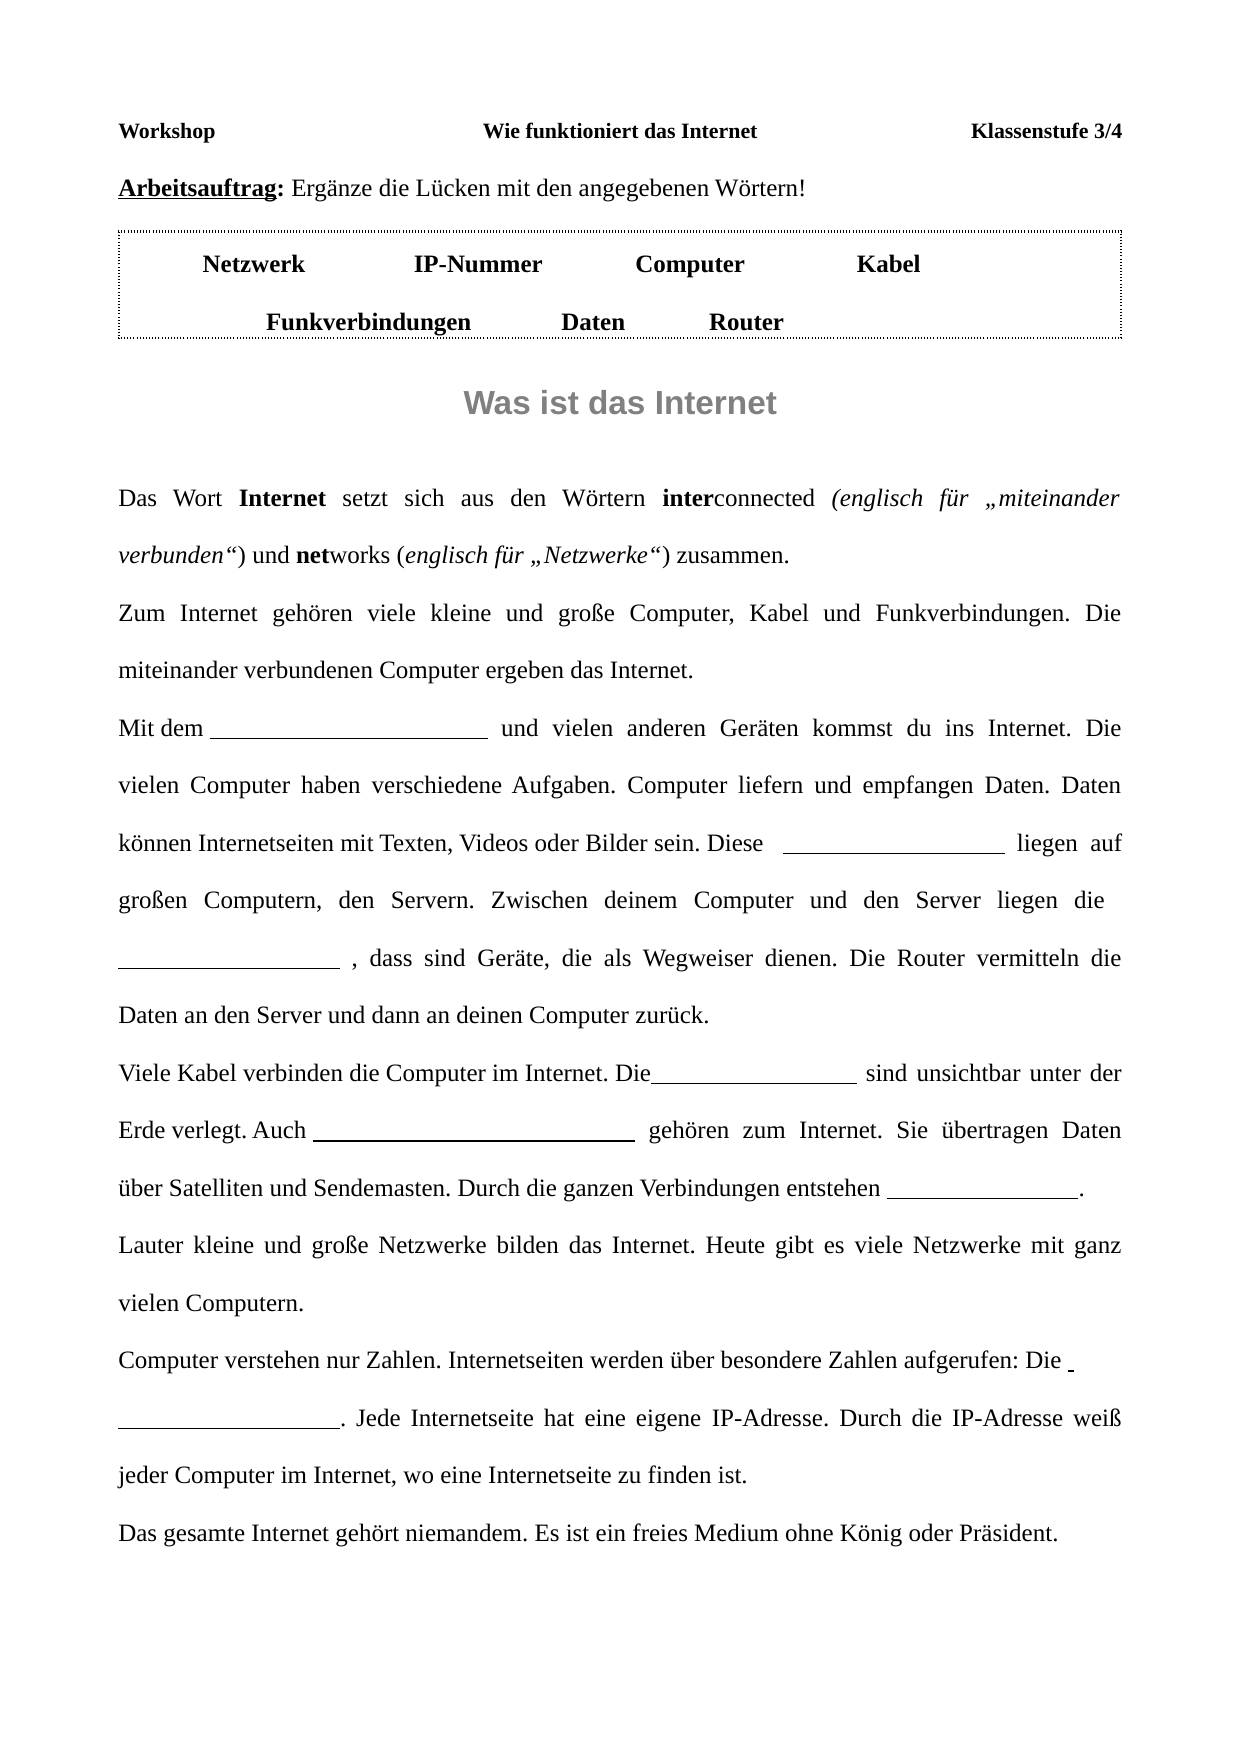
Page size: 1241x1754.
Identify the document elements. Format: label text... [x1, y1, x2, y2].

text Netzwerk IP-Nummer Computer Kabel Funkverbindungen Daten Router [118, 230, 1122, 339]
text Das gesamte Internet gehört niemandem. Es ist ein freies Medium ohne König oder Präsident. [118, 1518, 1122, 1547]
text Viele Kabel verbinden die Computer im Internet. Die sind unsichtbar unter der Erde verlegt. Auch gehören zum Internet. Sie übertragen Daten über Satelliten und Sendemasten. Durch die ganzen Verbindungen entstehen . Lauter kleine und große Netzwerke bilden das Internet. Heute gibt es viele Netzwerke mit ganz vielen Computern. [118, 1058, 1122, 1317]
text Mit dem und vielen anderen Geräten kommst du ins Internet. Die vielen Computer haben verschiedene Aufgaben. Computer liefern und empfangen Daten. Daten können Internetseiten mit Texten, Videos oder Bilder sein. Diese liegen auf großen Computern, den Servern. Zwischen deinem Computer und den Server liegen die , dass sind Geräte, die als Wegweiser dienen. Die Router vermitteln die Daten an den Server und dann an deinen Computer zurück. [118, 713, 1122, 1029]
text Arbeitsauftrag: Ergänze die Lücken mit den angegebenen Wörtern! [118, 173, 1122, 202]
text Das Wort Internet setzt sich aus den Wörtern interconnected (englisch für „miteinander verbunden“) und networks (englisch für „Netzwerke“) zusammen. [118, 483, 1122, 569]
text Computer verstehen nur Zahlen. Internetseiten werden über besondere Zahlen aufgerufen: Die . Jede Internetseite hat eine eigene IP-Adresse. Durch die IP-Adresse weiß jeder Computer im Internet, wo eine Internetseite zu finden ist. [118, 1345, 1122, 1489]
text Zum Internet gehören viele kleine und große Computer, Kabel und Funkverbindungen. Die miteinander verbundenen Computer ergeben das Internet. [118, 598, 1122, 684]
subtitle Was ist das Internet [118, 383, 1122, 421]
